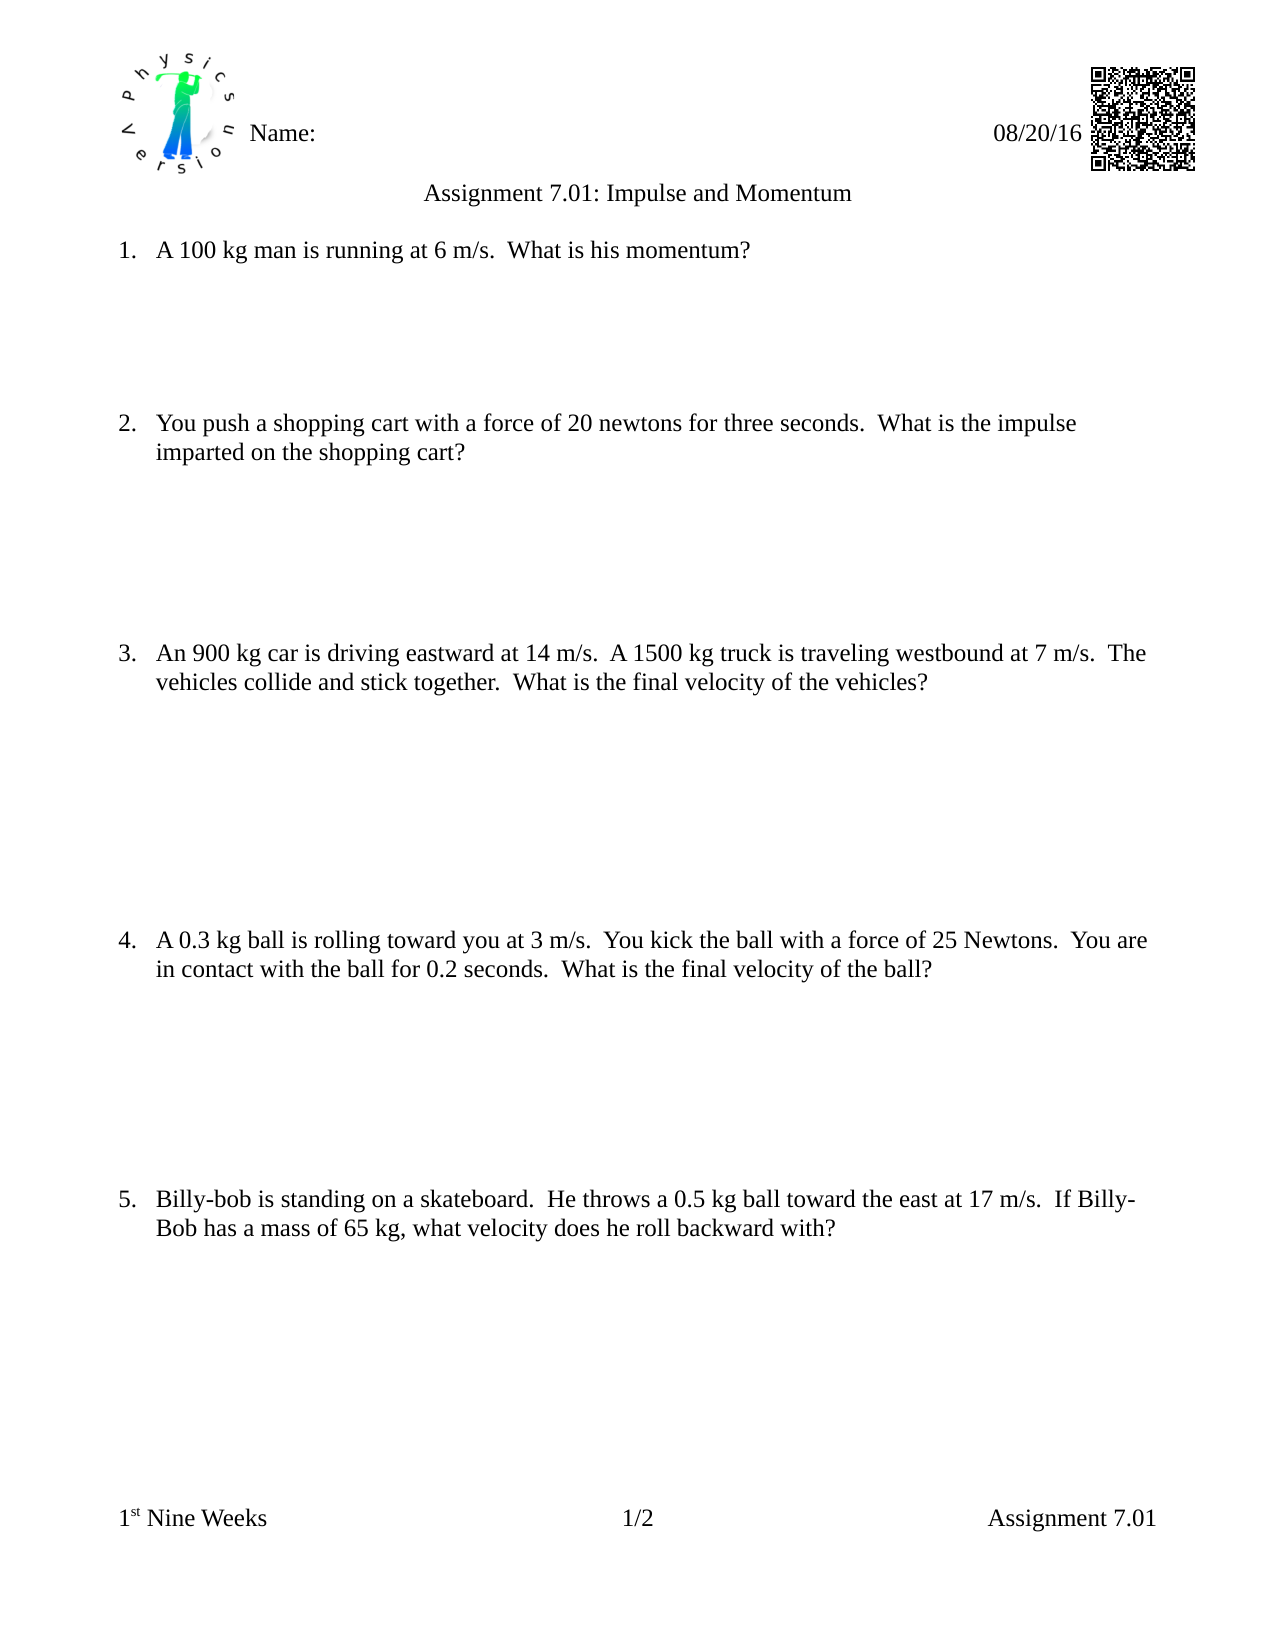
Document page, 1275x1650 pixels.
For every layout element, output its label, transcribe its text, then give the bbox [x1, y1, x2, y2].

list You push a shopping cart with a force of 20 newtons for three seconds. What is the impulse imparted on the shopping cart? [118, 408, 1157, 466]
text Assignment 7.01: Impulse and Momentum [118, 176, 1157, 207]
list A 0.3 kg ball is rolling toward you at 3 m/s. You kick the ball with a force of 25 Newtons. You are in contact with the ball for 0.2 seconds. What is the final velocity of the ball? [118, 926, 1157, 983]
picture [1082, 58, 1203, 179]
picture [121, 53, 235, 174]
list A 100 kg man is running at 6 m/s. What is his momentum? [118, 236, 1157, 264]
list Billy-bob is standing on a skateboard. He throws a 0.5 kg ball toward the east at 17 m/s. If Billy-Bob has a mass of 65 kg, what velocity does he roll backward with? [118, 1184, 1157, 1242]
list An 900 kg car is driving eastward at 14 m/s. A 1500 kg truck is traveling westbound at 7 m/s. The vehicles collide and stick together. What is the final velocity of the vehicles? [118, 638, 1157, 696]
